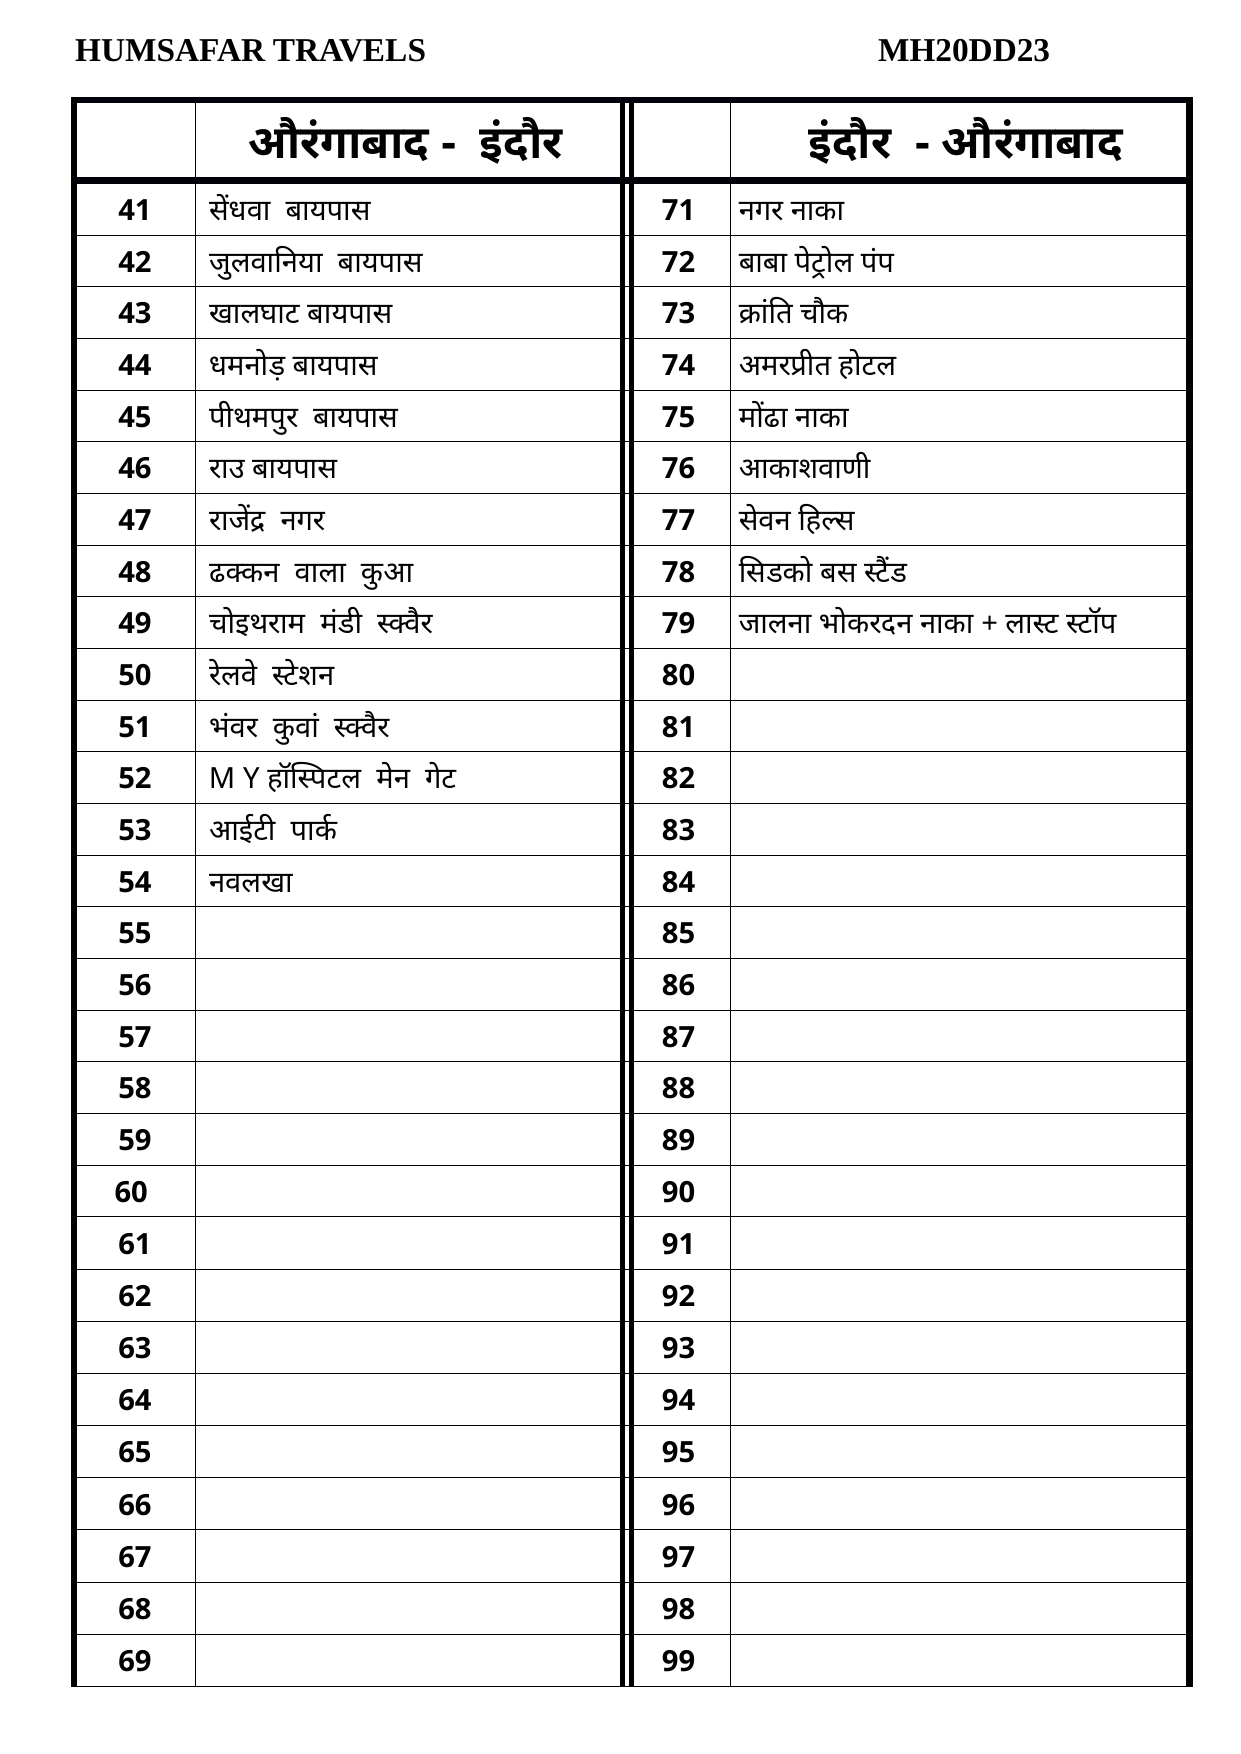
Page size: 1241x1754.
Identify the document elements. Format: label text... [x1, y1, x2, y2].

table_header [634, 103, 730, 177]
table_cell खालघाट बायपास [196, 287, 620, 338]
table_cell नवलखा [196, 856, 620, 906]
table_cell [731, 1322, 1186, 1373]
table_cell क्रांति चौक [731, 287, 1186, 338]
table_cell 68 [77, 1583, 195, 1634]
table_cell 92 [634, 1270, 730, 1321]
table_header इंदौर - औरंगाबाद [731, 103, 1186, 177]
table_cell [196, 1583, 620, 1634]
table_cell 46 [77, 442, 195, 493]
table_cell 81 [634, 701, 730, 751]
table_cell आकाशवाणी [731, 442, 1186, 493]
table_cell 60 [77, 1166, 195, 1216]
table_cell [731, 1166, 1186, 1216]
table_cell 80 [634, 649, 730, 699]
table_cell 61 [77, 1217, 195, 1268]
table_cell [731, 1426, 1186, 1477]
table_cell 86 [634, 959, 730, 1009]
table_cell [731, 1583, 1186, 1634]
table_cell सेवन हिल्स [731, 494, 1186, 544]
table_cell [731, 856, 1186, 906]
table_cell मोंढा नाका [731, 391, 1186, 441]
table_cell 97 [634, 1530, 730, 1582]
table_cell 76 [634, 442, 730, 493]
table_cell 65 [77, 1426, 195, 1477]
table_cell 89 [634, 1114, 730, 1164]
table_cell 54 [77, 856, 195, 906]
table_cell 73 [634, 287, 730, 338]
table_cell [196, 1062, 620, 1113]
table_cell चोइथराम मंडी स्क्वैर [196, 597, 620, 648]
table_cell 43 [77, 287, 195, 338]
table_cell 48 [77, 546, 195, 596]
table_cell 41 [77, 184, 195, 234]
table_cell [196, 1635, 620, 1686]
table_cell [196, 1011, 620, 1061]
table_cell 72 [634, 236, 730, 286]
table_cell 77 [634, 494, 730, 544]
table_cell 52 [77, 752, 195, 803]
table_cell 90 [634, 1166, 730, 1216]
table_cell जालना भोकरदन नाका + लास्ट स्टॉप [731, 597, 1186, 648]
table_cell 87 [634, 1011, 730, 1061]
table_cell 66 [77, 1478, 195, 1529]
table_cell [731, 701, 1186, 751]
table_cell [731, 1478, 1186, 1529]
table_cell 96 [634, 1478, 730, 1529]
table_cell बाबा पेट्रोल पंप [731, 236, 1186, 286]
table_cell 67 [77, 1530, 195, 1582]
table_cell [731, 1270, 1186, 1321]
table_cell 64 [77, 1374, 195, 1425]
table_cell पीथमपुर बायपास [196, 391, 620, 441]
table_cell 44 [77, 339, 195, 389]
table_cell नगर नाका [731, 184, 1186, 234]
table_cell [196, 1478, 620, 1529]
table_cell 62 [77, 1270, 195, 1321]
table_cell [196, 907, 620, 958]
table_cell धमनोड़ बायपास [196, 339, 620, 389]
table_cell 47 [77, 494, 195, 544]
table_cell 53 [77, 804, 195, 854]
table_cell 63 [77, 1322, 195, 1373]
table_cell [731, 649, 1186, 699]
table_cell [731, 752, 1186, 803]
table_cell [196, 1166, 620, 1216]
table_cell 75 [634, 391, 730, 441]
table_cell 49 [77, 597, 195, 648]
table_cell 55 [77, 907, 195, 958]
table_cell 88 [634, 1062, 730, 1113]
table_cell [731, 1114, 1186, 1164]
table_cell जुलवानिया बायपास [196, 236, 620, 286]
table_cell 57 [77, 1011, 195, 1061]
table_cell 74 [634, 339, 730, 389]
table_cell [196, 1426, 620, 1477]
table_cell [731, 1635, 1186, 1686]
table_cell 59 [77, 1114, 195, 1164]
table_cell [731, 959, 1186, 1009]
table_cell 91 [634, 1217, 730, 1268]
table_cell 58 [77, 1062, 195, 1113]
table_cell [196, 1270, 620, 1321]
table_cell 51 [77, 701, 195, 751]
table_cell 82 [634, 752, 730, 803]
table_cell सिडको बस स्टैंड [731, 546, 1186, 596]
table_cell [731, 1374, 1186, 1425]
table_cell आईटी पार्क [196, 804, 620, 854]
table_cell [731, 1217, 1186, 1268]
table_cell M Y हॉस्पिटल मेन गेट [196, 752, 620, 803]
table_cell 93 [634, 1322, 730, 1373]
table_cell 95 [634, 1426, 730, 1477]
table_cell [731, 907, 1186, 958]
table_cell 99 [634, 1635, 730, 1686]
table_cell राउ बायपास [196, 442, 620, 493]
table_cell 42 [77, 236, 195, 286]
table_header [77, 103, 195, 177]
table_cell ढक्कन वाला कुआ [196, 546, 620, 596]
table_cell 50 [77, 649, 195, 699]
table_cell 83 [634, 804, 730, 854]
table_cell [196, 1114, 620, 1164]
table_cell भंवर कुवां स्क्वैर [196, 701, 620, 751]
table_cell [731, 1530, 1186, 1582]
table_cell [196, 1530, 620, 1582]
table_cell [731, 1011, 1186, 1061]
table_cell 56 [77, 959, 195, 1009]
table_cell [196, 1374, 620, 1425]
table_cell अमरप्रीत होटल [731, 339, 1186, 389]
table_cell 45 [77, 391, 195, 441]
table_cell 85 [634, 907, 730, 958]
table_cell राजेंद्र नगर [196, 494, 620, 544]
table_cell [196, 959, 620, 1009]
table_cell [731, 804, 1186, 854]
table_cell [196, 1217, 620, 1268]
table_cell 98 [634, 1583, 730, 1634]
table_cell [731, 1062, 1186, 1113]
table_cell 79 [634, 597, 730, 648]
table_cell [196, 1322, 620, 1373]
table_cell सेंधवा बायपास [196, 184, 620, 234]
table_cell 69 [77, 1635, 195, 1686]
table_header औरंगाबाद - इंदौर [196, 103, 620, 177]
table_cell रेलवे स्टेशन [196, 649, 620, 699]
table_cell 84 [634, 856, 730, 906]
table_cell 94 [634, 1374, 730, 1425]
table_cell 78 [634, 546, 730, 596]
table_cell 71 [634, 184, 730, 234]
